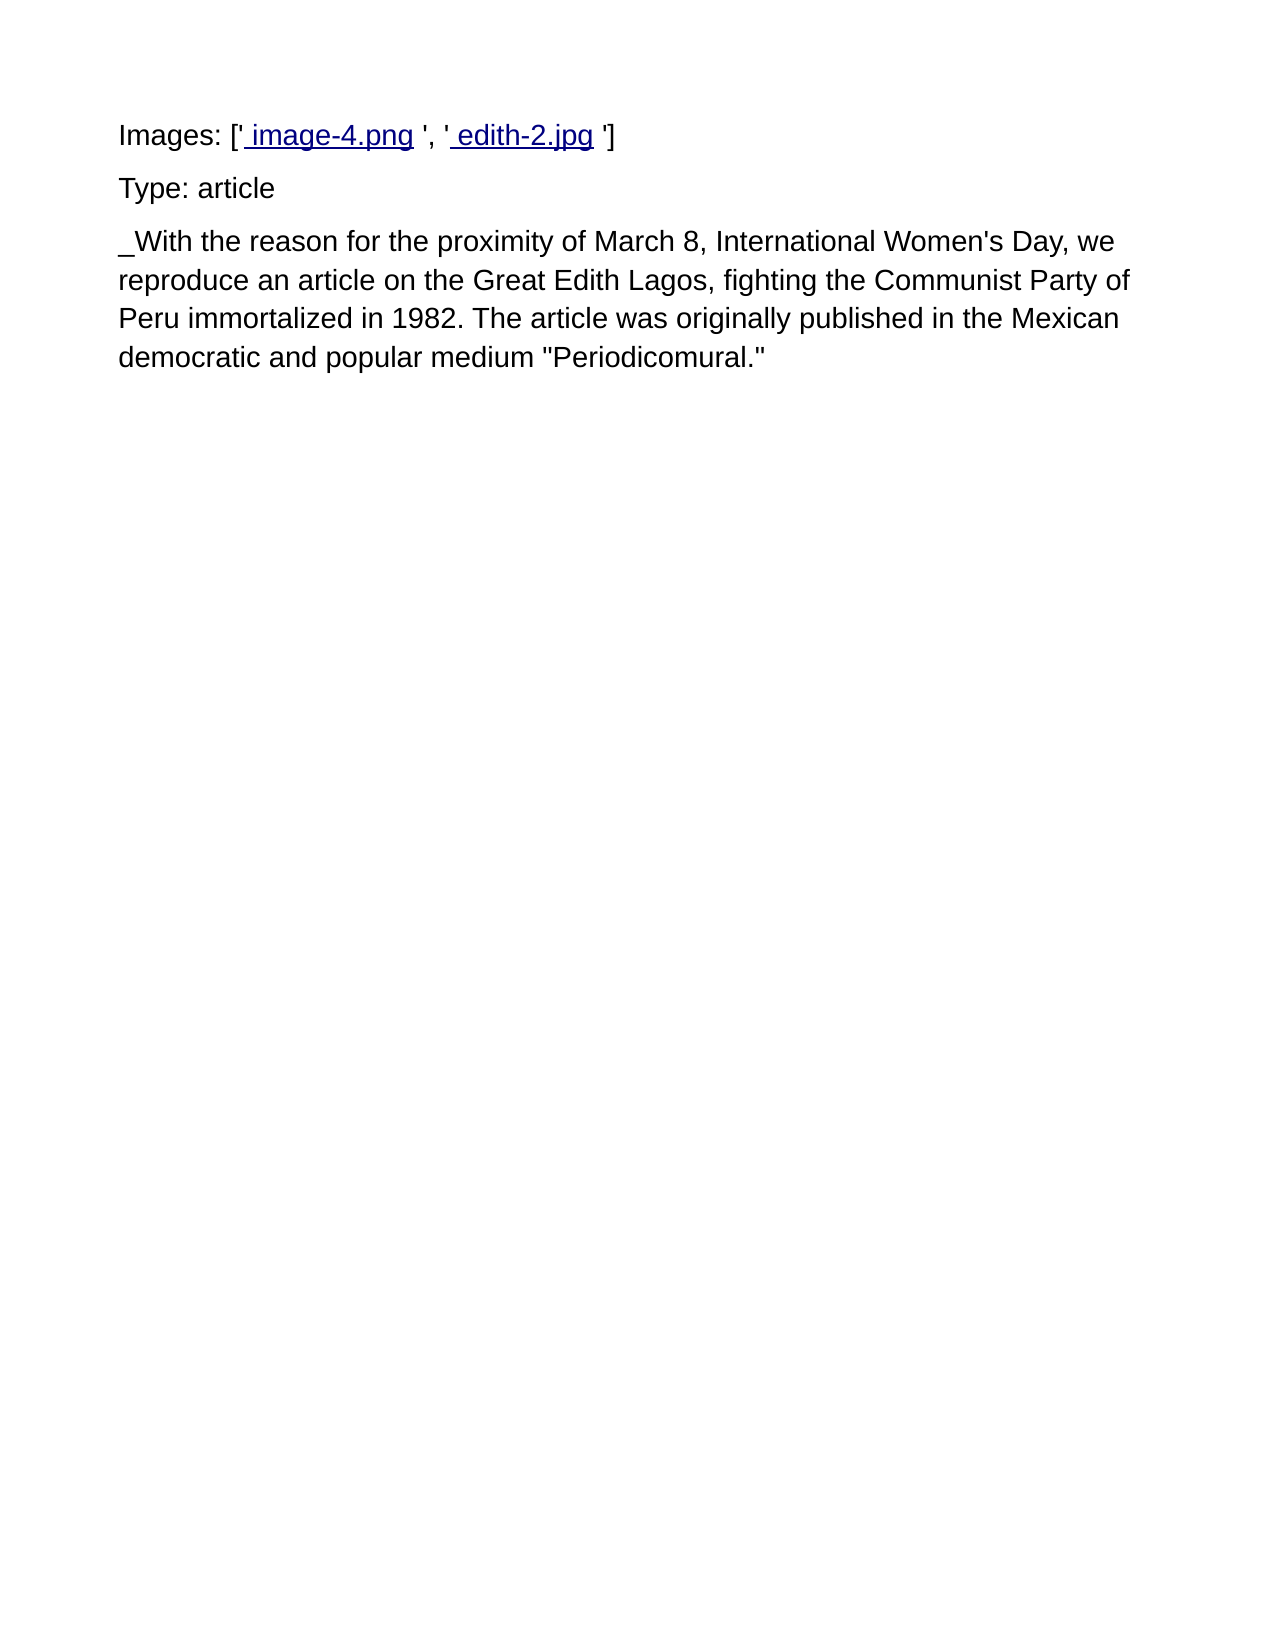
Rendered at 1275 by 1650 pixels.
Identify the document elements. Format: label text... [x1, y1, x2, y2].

text _With the reason for the proximity of March 8, International Women's Day, we reproduce an article on the Great Edith Lagos, fighting the Communist Party of Peru immortalized in 1982. The article was originally published in the Mexican democratic and popular medium "Periodicomural." [118, 224, 1157, 373]
text Type: article [118, 171, 1157, 205]
text Images: [' image-4.png ', ' edith-2.jpg '] [118, 118, 1157, 152]
